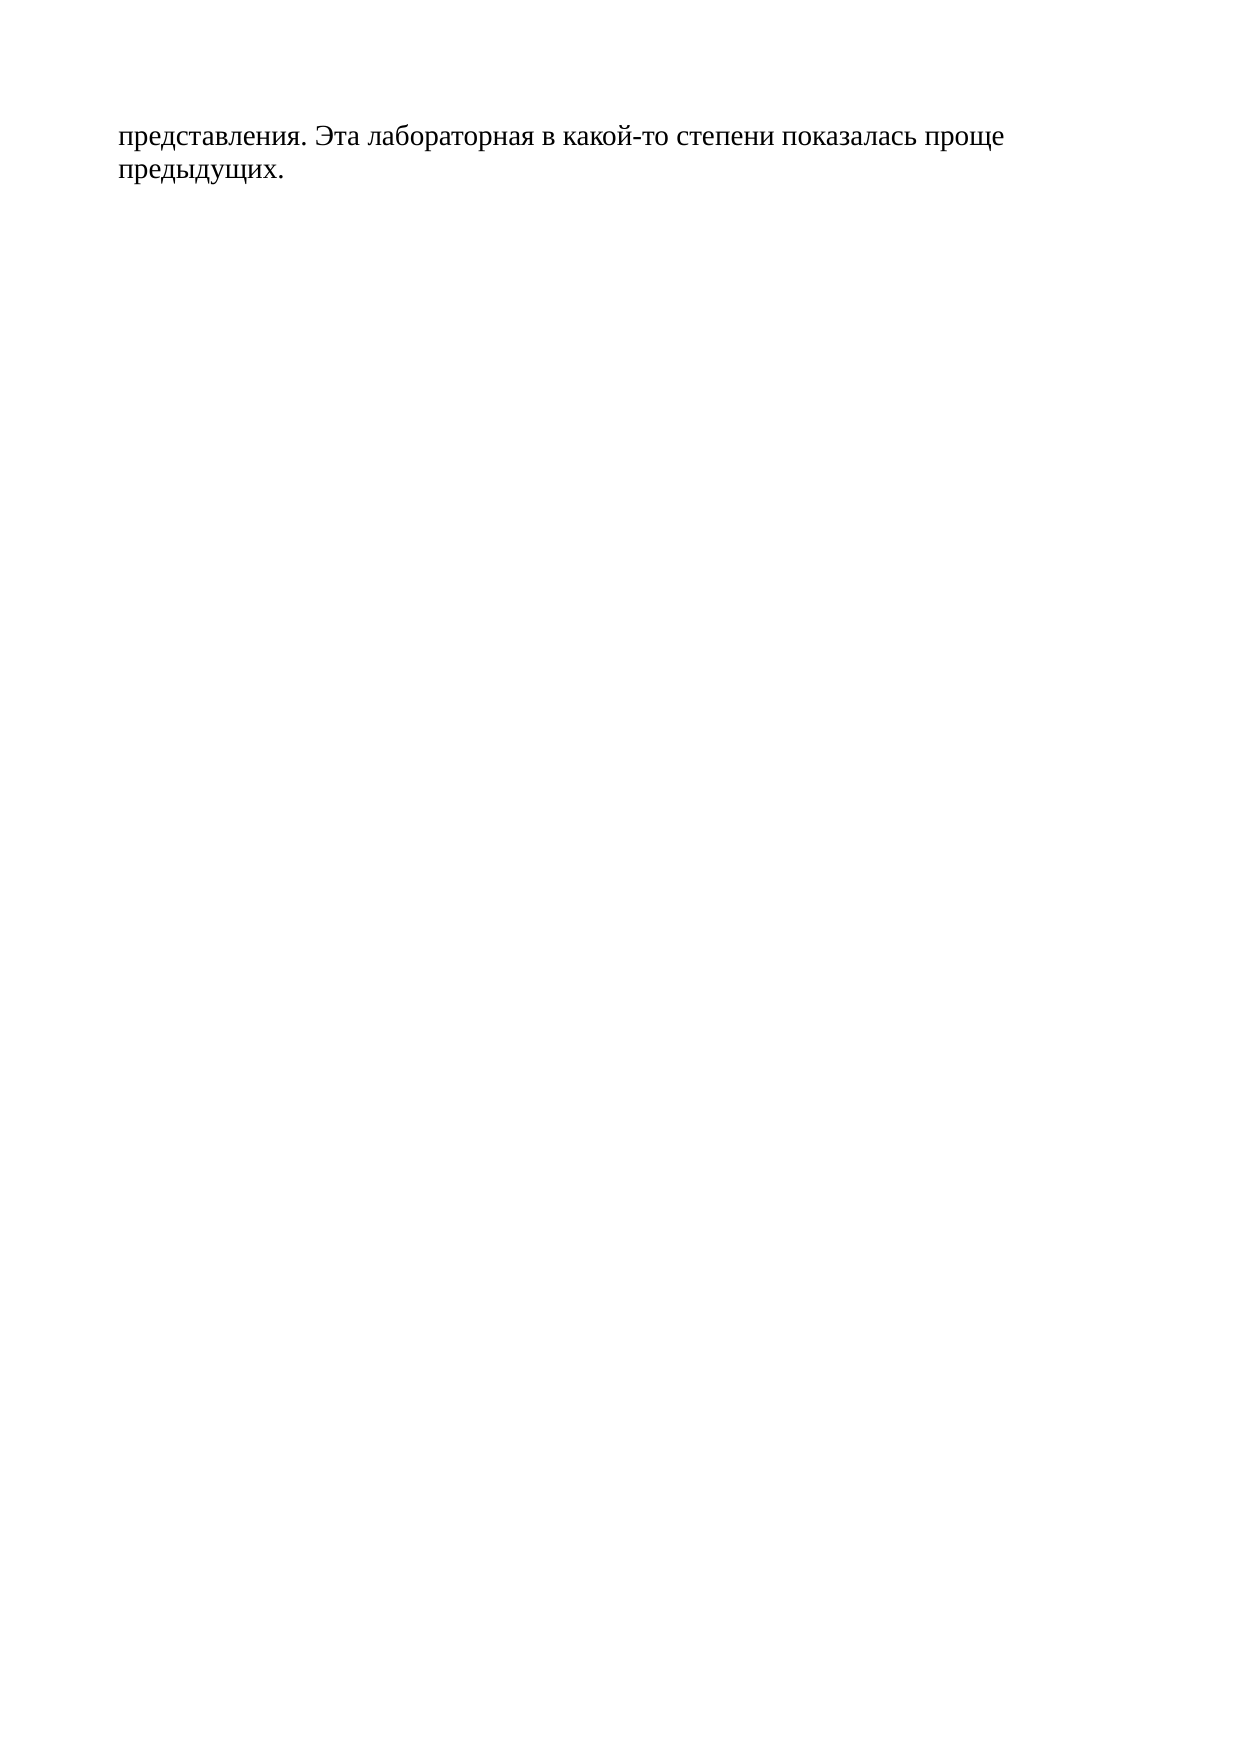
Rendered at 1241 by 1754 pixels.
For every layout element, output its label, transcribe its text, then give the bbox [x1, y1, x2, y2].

text представления. Эта лабораторная в какой-то степени показалась проще предыдущих. [118, 118, 1122, 185]
